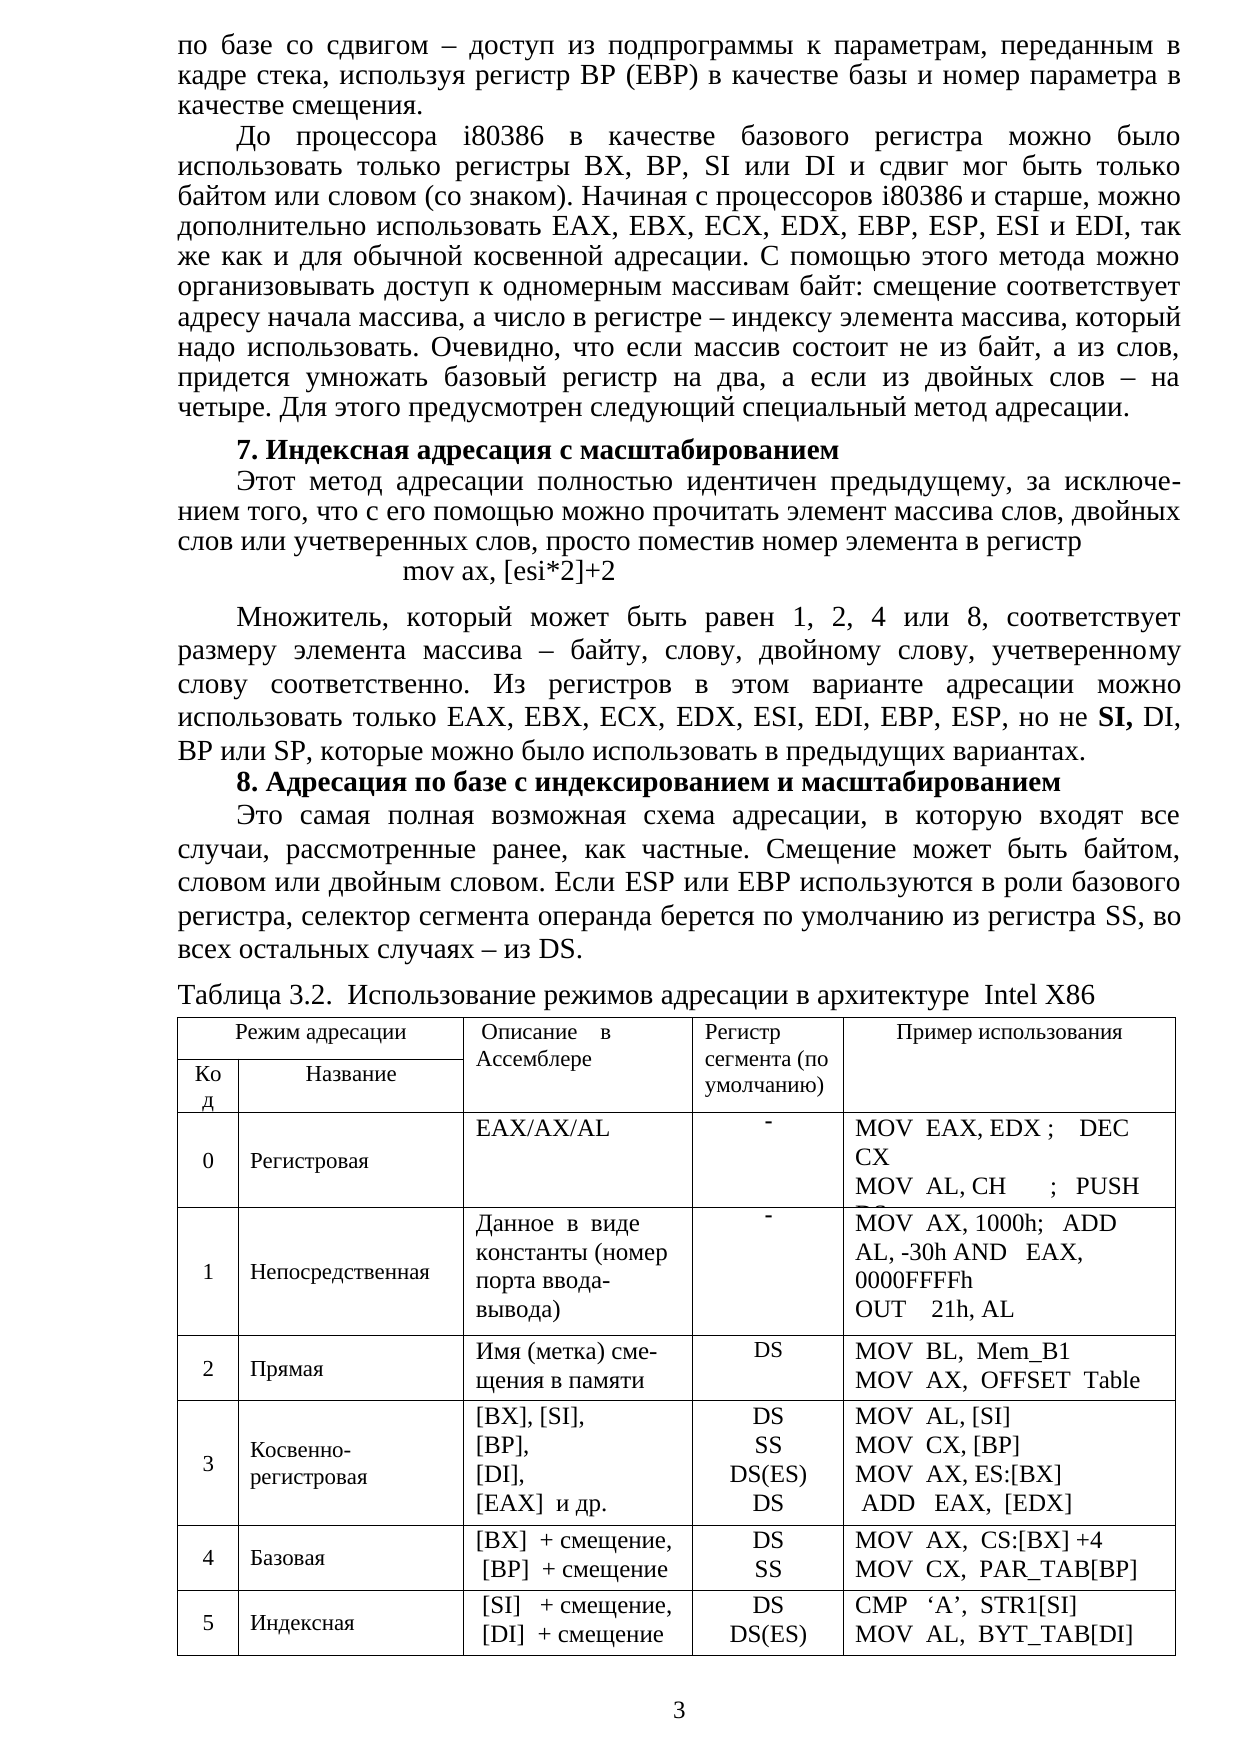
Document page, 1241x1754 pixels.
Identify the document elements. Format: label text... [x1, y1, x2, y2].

table_cell Косвенно-регистровая [239, 1401, 463, 1524]
table_cell Прямая [239, 1336, 463, 1400]
table_cell CMP ‘A’, STR1[SI] MOV AL, BYT_TAB[DI] [844, 1591, 1175, 1654]
table_cell 0 [178, 1113, 238, 1207]
table_cell Индексная [239, 1591, 463, 1654]
table_header Регистр сегмента (по умолчанию) [693, 1018, 843, 1112]
table_cell 2 [178, 1336, 238, 1400]
table_cell [BX] + смещение, [BP] + смещение [464, 1526, 692, 1589]
table_cell Название [239, 1060, 463, 1112]
table_cell Базовая [239, 1526, 463, 1589]
table_cell [SI] + смещение, [DI] + смещение [464, 1591, 692, 1654]
table_cell 3 [178, 1401, 238, 1524]
table_cell EAX/AX/AL [464, 1113, 692, 1207]
text Это самая полная возможная схема адресации, в которую входят все случаи, рассмотренные ранее, как частные. Смещение может быть байтом, словом или двойным словом. Если ESP или ЕВР используются в роли базового регистра, селектор сегмента операн­да берется по умолчанию из регистра SS, во всех остальных случаях – из DS. [177, 797, 1181, 965]
table_cell  [693, 1208, 843, 1335]
table_cell MOV AX, 1000h; ADD AL, -30h AND EAX, 0000FFFFh OUT 21h, AL [844, 1208, 1175, 1335]
table_cell MOV AX, CS:[BX] +4 MOV CX, PAR_TAB[BP] [844, 1526, 1175, 1589]
table_cell Данное в виде константы (номер порта ввода-вывода) [464, 1208, 692, 1335]
text mov ax, [esi*2]+2 [327, 556, 1181, 586]
table_header Описание в Ассемблере [464, 1018, 692, 1112]
table_cell Код [178, 1060, 238, 1112]
text 8. Адресация по базе с индексированием и масштабированием [177, 767, 1181, 797]
table_cell  [693, 1113, 843, 1207]
table_cell 5 [178, 1591, 238, 1654]
table_cell DS SS DS(ES) DS [693, 1401, 843, 1524]
text по базе со сдвигом – доступ из подпрограммы к параметрам, переданным в кадре стека, используя регистр ВР (ЕВР) в качестве базы и но­мер параметра в качестве смещения. [177, 30, 1181, 121]
table_cell 4 [178, 1526, 238, 1589]
table_cell Регистровая [239, 1113, 463, 1207]
text Таблица 3.2. Использование режимов адресации в архитектуре Intel Х86 [177, 977, 1181, 1011]
table_cell DS [693, 1336, 843, 1400]
text 7. Индексная адресация с масштабированием [177, 435, 1181, 466]
table_cell 1 [178, 1208, 238, 1335]
text До процессора i80386 в качестве базового регистра можно было использовать только регистры ВХ, ВР, SI или DI и сдвиг мог быть только байтом или словом (со знаком). Начиная с процессоров i80386 и старше, можно допол­нительно использовать ЕАХ, ЕВХ, ЕСХ, EDX, ЕВР, ESP, ESI и EDI, так же как и для обычной косвенной адресации. С помощью этого метода можно организовывать доступ к одномерным массивам байт: смещение соответствует адресу начала массива, а число в регистре – индексу эле­мента массива, который надо использовать. Очевидно, что если массив состоит не из байт, а из слов, придется умножать базовый регистр на два, а если из двойных слов – на четыре. Для этого предусмотрен следующий специальный метод адресации. [177, 121, 1181, 423]
table_header Режим адресации [178, 1018, 463, 1058]
table_header Пример использования [844, 1018, 1175, 1112]
table_cell [BX], [SI], [BP], [DI], [EAX] и др. [464, 1401, 692, 1524]
text Этот метод адресации полностью идентичен предыдущему, за исключе­нием того, что с его помощью можно прочитать элемент массива слов, двойных слов или учетверенных слов, просто поместив номер элемента в регистр [177, 466, 1181, 556]
table_cell DS SS [693, 1526, 843, 1589]
table_cell Непосредственная [239, 1208, 463, 1335]
text Множитель, который может быть равен 1, 2, 4 или 8, соответствует размеру элемента массива – байту, слову, двойному слову, учетверенно­му слову соответственно. Из регистров в этом варианте адресации мож­но использовать только ЕАХ, ЕВХ, ЕСХ, EDX, ESI, EDI, ЕВР, ESP, но не SI, DI, ВР или SP, которые можно было использовать в предыдущих ва­риантах. [177, 599, 1181, 767]
table_cell MOV AL, [SI] MOV CX, [BP] MOV AX, ES:[BX] ADD EAX, [EDX] [844, 1401, 1175, 1524]
table_cell DS DS(ES) [693, 1591, 843, 1654]
table_cell MOV BL, Mem_B1 MOV AX, OFFSET Table [844, 1336, 1175, 1400]
table_cell MOV EAX, EDX ; DEC CX MOV AL, CH ; PUSH DS IN AL, DX [844, 1113, 1175, 1207]
table_cell Имя (метка) сме- щения в памяти [464, 1336, 692, 1400]
